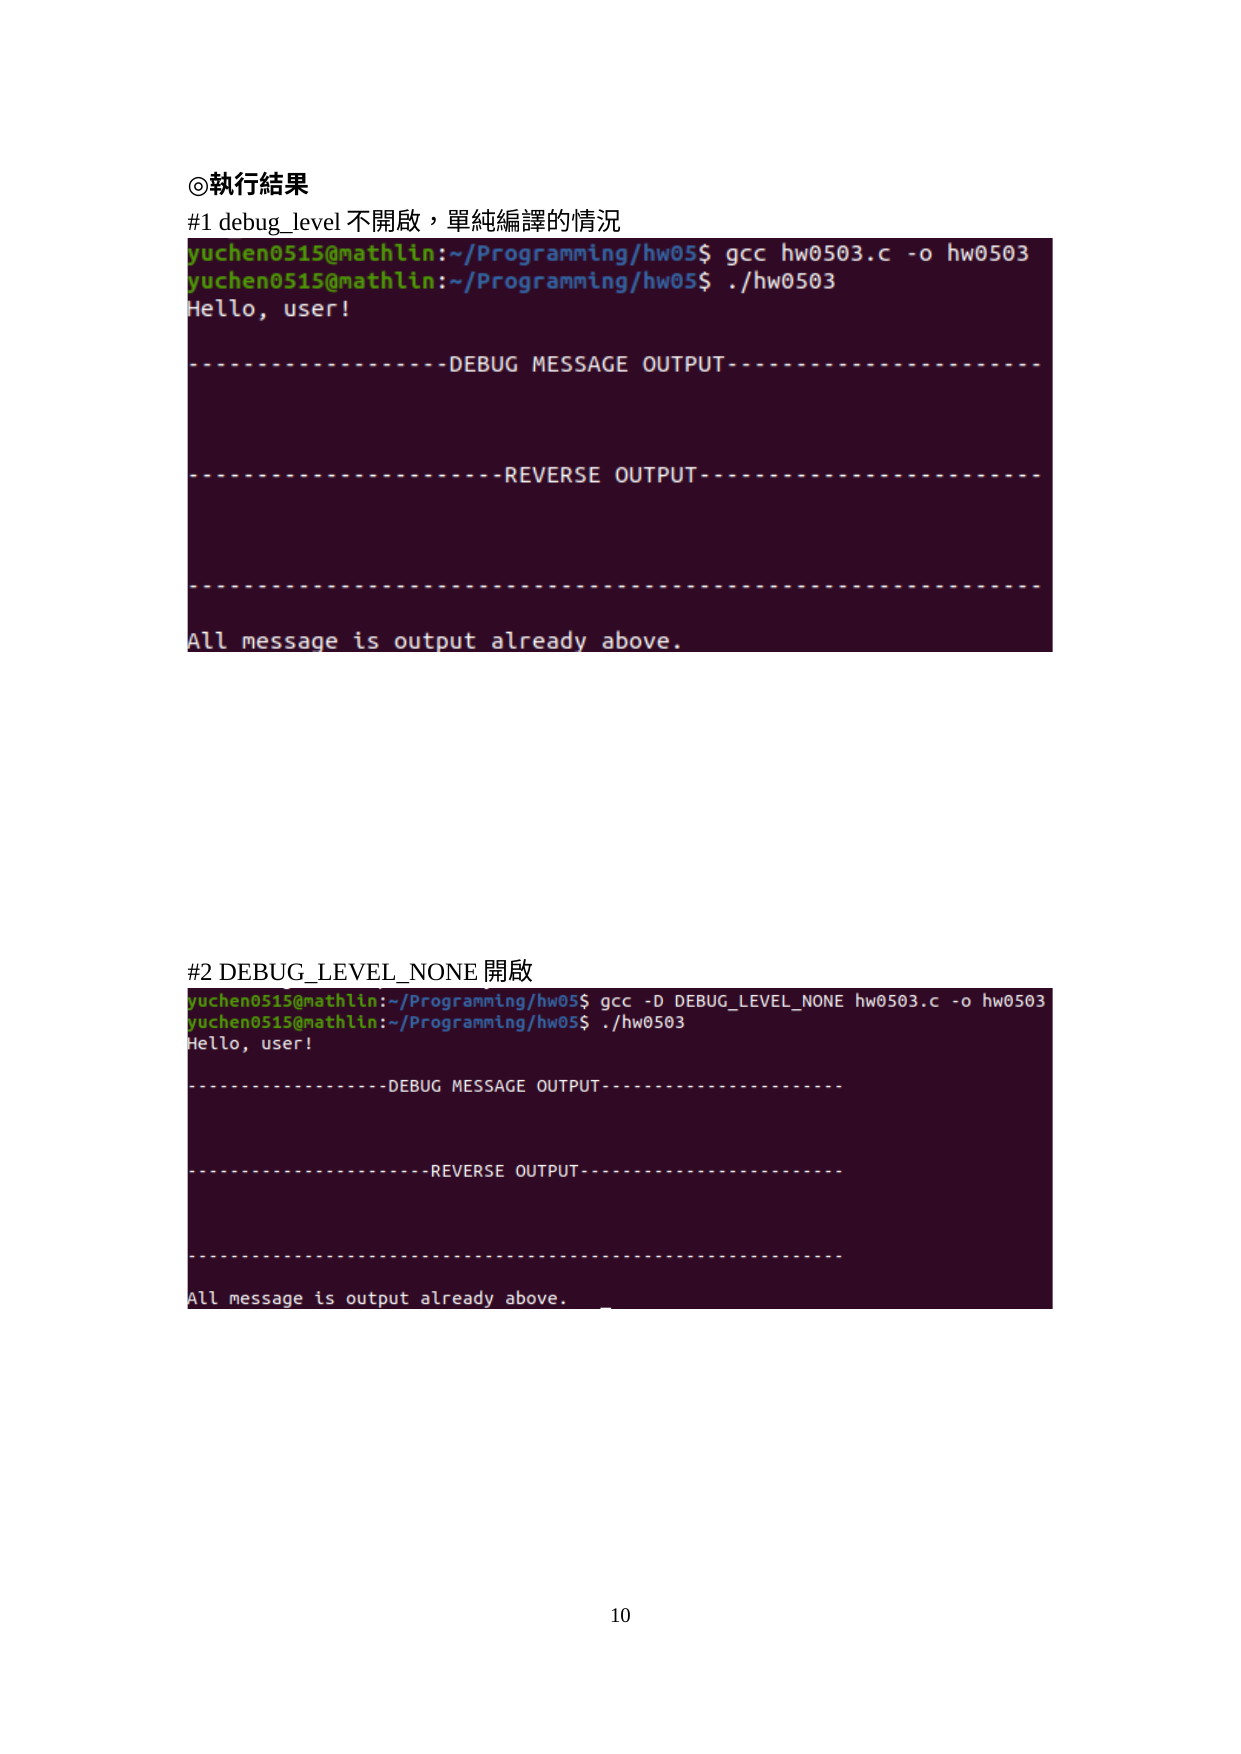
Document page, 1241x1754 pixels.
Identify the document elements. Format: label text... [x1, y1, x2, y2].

text #2 DEBUG_LEVEL_NONE開啟 [187, 951, 1053, 988]
text #1 debug_level不開啟，單純編譯的情況 [187, 201, 1053, 238]
picture [187, 238, 1053, 652]
picture [187, 988, 1053, 1309]
text ◎執行結果 [187, 164, 1053, 201]
